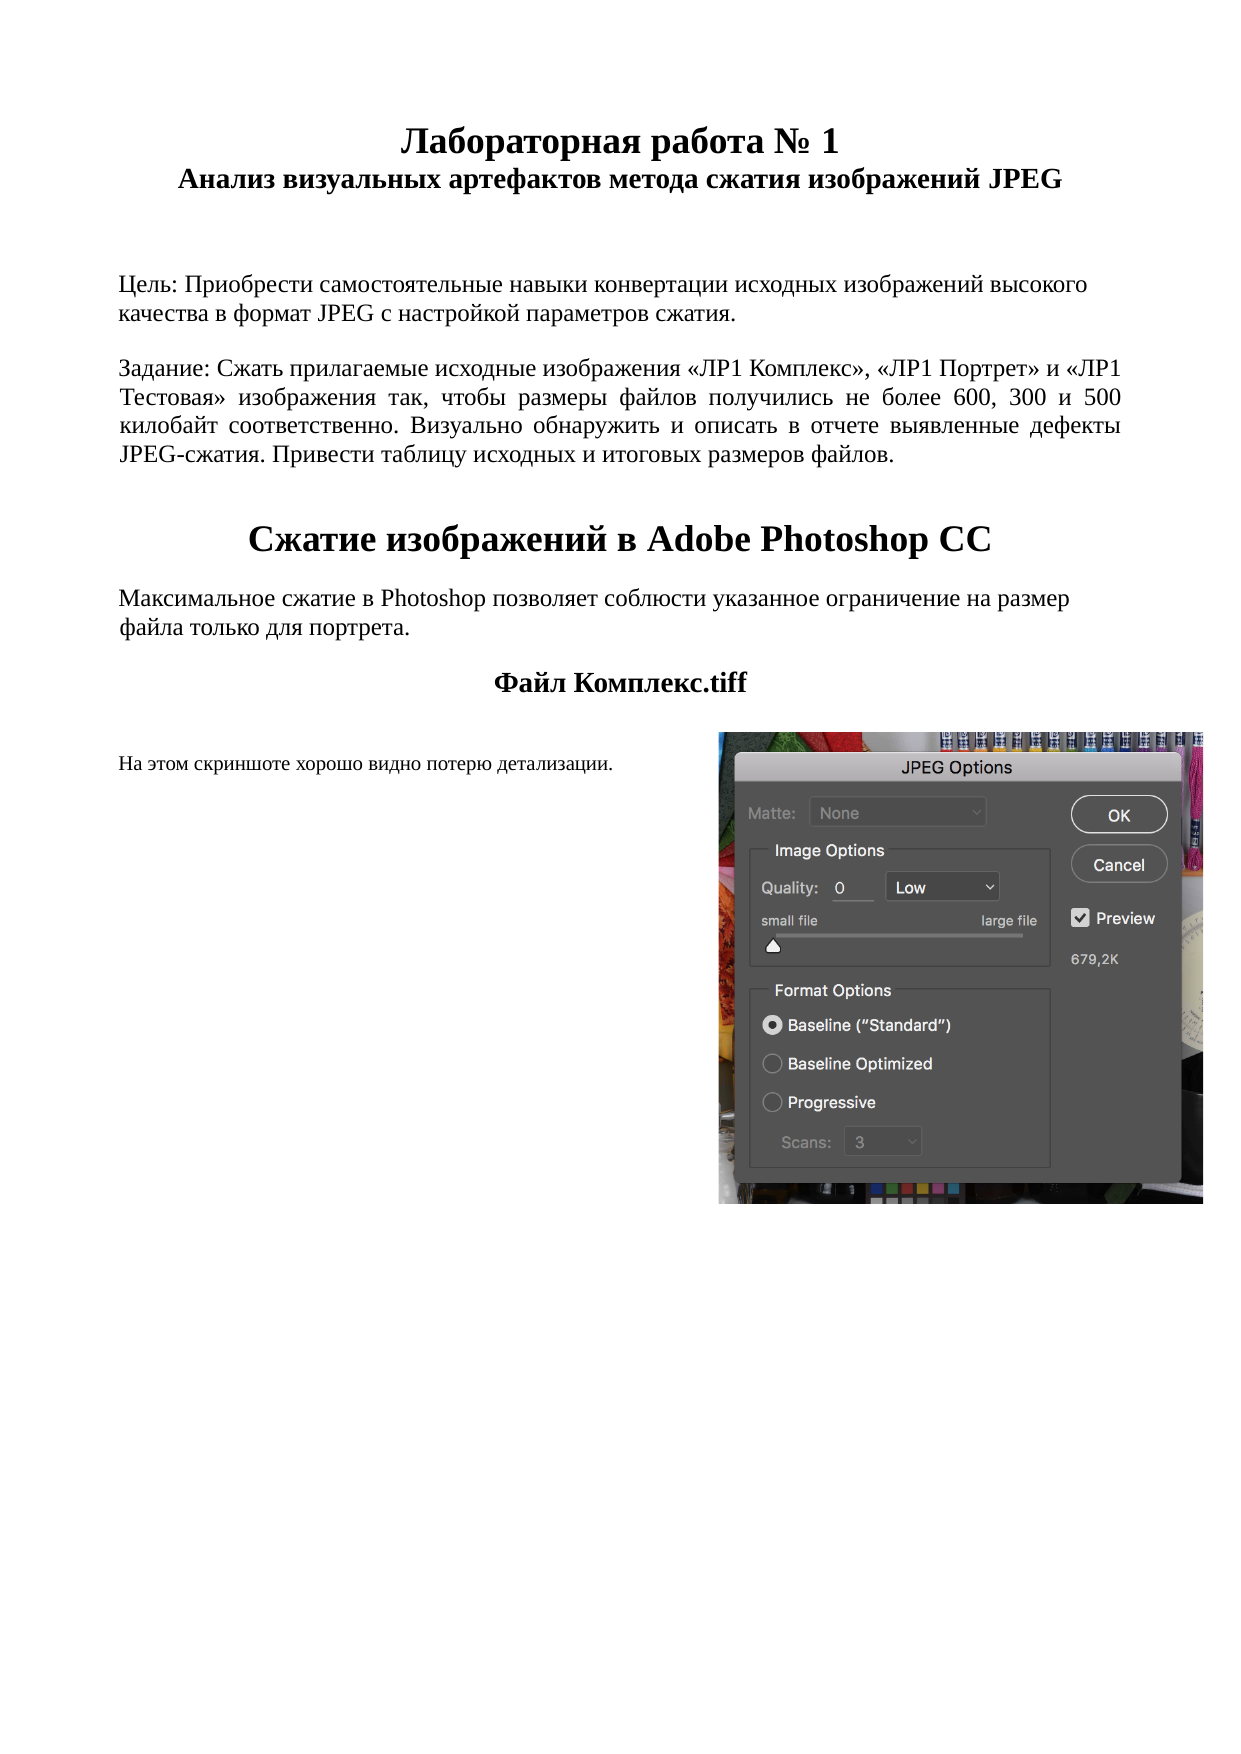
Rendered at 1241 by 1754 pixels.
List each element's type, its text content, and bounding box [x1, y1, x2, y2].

text На этом скриншоте хорошо видно потерю детализации. [118, 751, 718, 775]
text Цель: Приобрести самостоятельные навыки конвертации исходных изображений высокого качества в формат JPEG с настройкой параметров сжатия. [118, 269, 1122, 327]
subtitle Сжатие изображений в Adobe Photoshop CC [118, 516, 1122, 559]
text Максимальное сжатие в Photoshop позволяет соблюсти указанное ограничение на размер файла только для портрета. [118, 583, 1122, 641]
subtitle Анализ визуальных артефактов метода сжатия изображений JPEG [118, 161, 1122, 195]
text Задание: Cжать прилагаемые исходные изображения «ЛР1 Комплекс», «ЛР1 Портрет» и «ЛР1 Тестовая» изображения так, чтобы размеры файлов получились не более 600, 300 и 500 килобайт соответственно. Визуально обнаружить и описать в отчете выявленные дефекты JPEG-сжатия. Привести таблицу исходных и итоговых размеров файлов. [118, 353, 1122, 468]
subtitle Файл Комплекс.tiff [118, 665, 1122, 698]
picture [718, 732, 1204, 1204]
subtitle Лабораторная работа № 1 [118, 118, 1122, 161]
